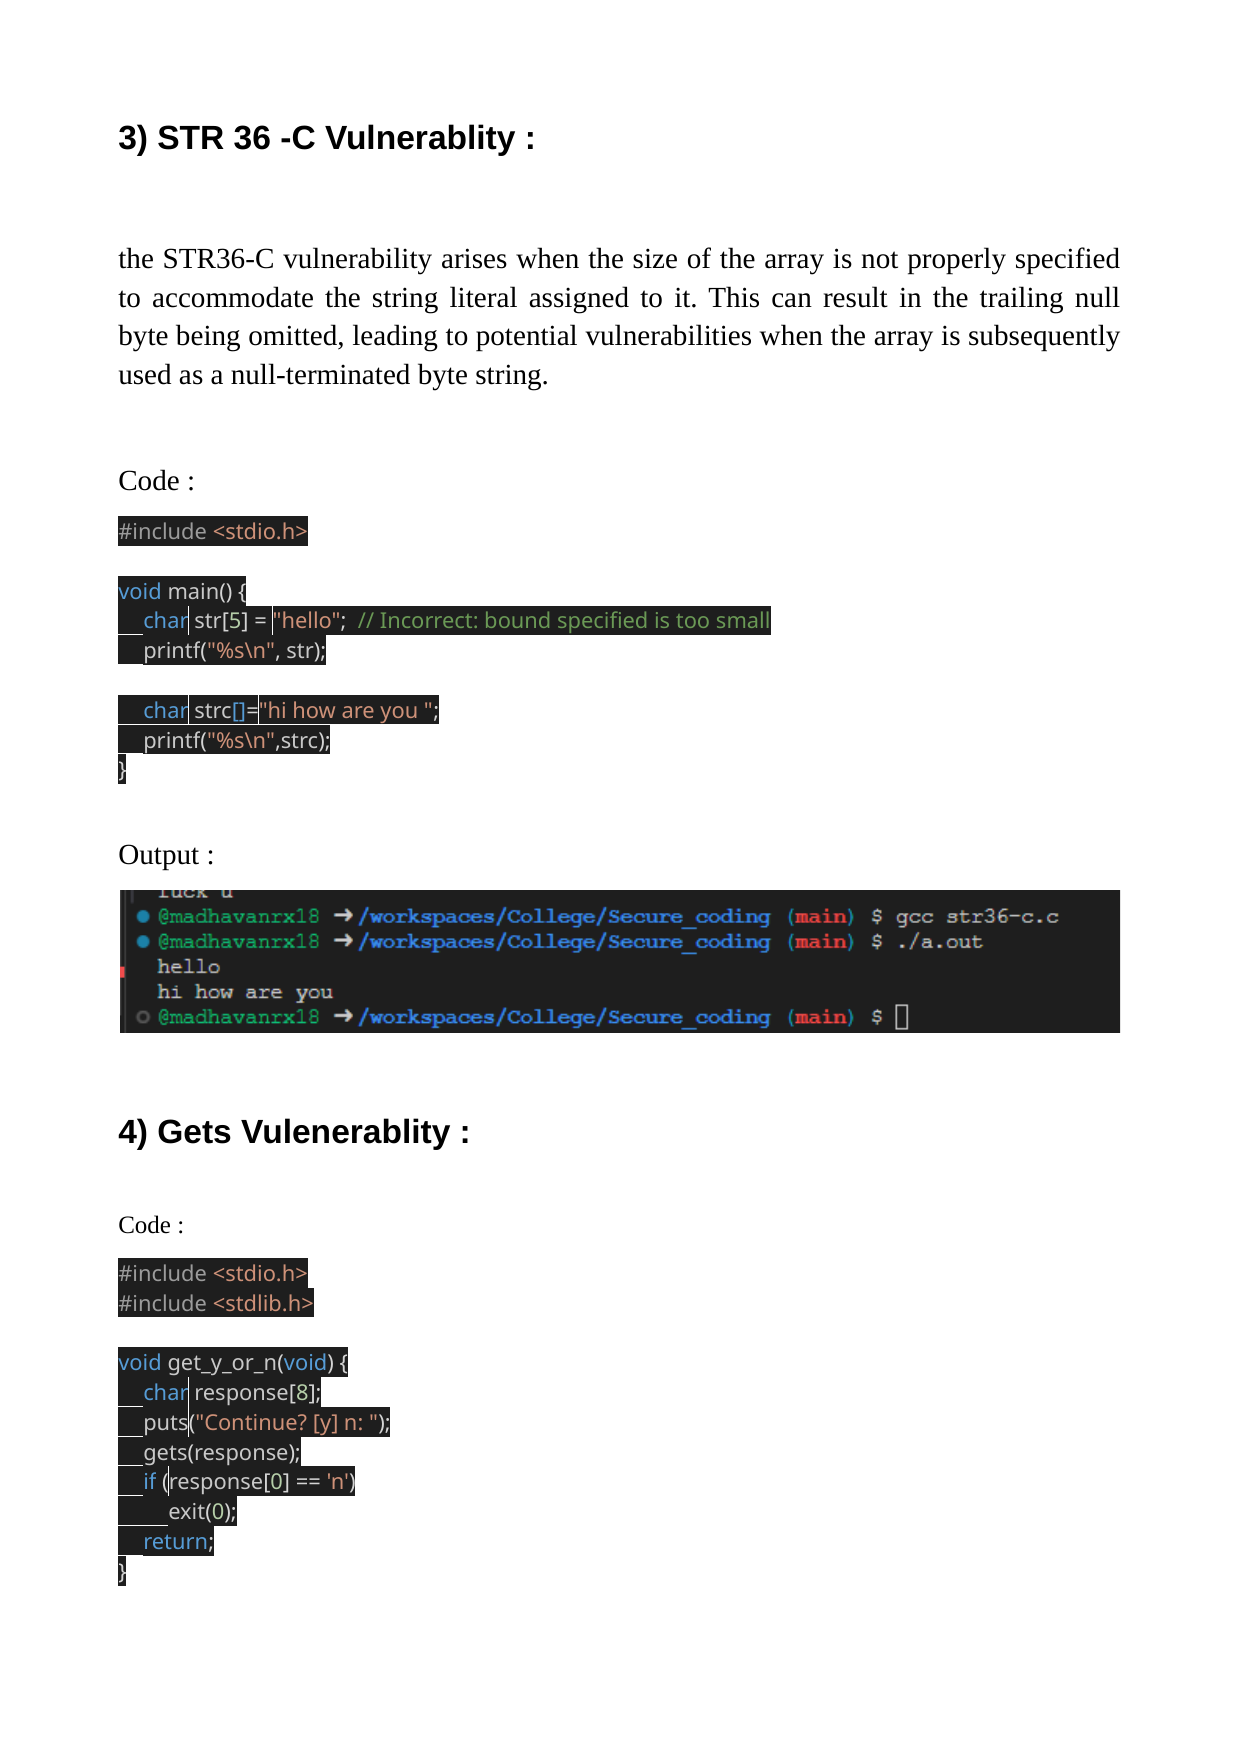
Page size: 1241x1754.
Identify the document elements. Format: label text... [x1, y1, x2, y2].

text printf("%s\n",strc); [118, 724, 1122, 754]
text if (response[0] == 'n') [118, 1466, 1122, 1496]
text puts("Continue? [y] n: "); [118, 1407, 1122, 1437]
text #include <stdio.h> [118, 516, 1122, 546]
text void get_y_or_n(void) { [118, 1347, 1122, 1377]
text } [118, 1556, 1122, 1586]
subtitle 4) Gets Vulenerablity : [118, 1112, 1122, 1150]
picture [120, 890, 1121, 1033]
text char strc[]="hi how are you "; [118, 695, 1122, 724]
text char response[8]; [118, 1377, 1122, 1407]
text void main() { [118, 576, 1122, 606]
text #include <stdio.h> [118, 1258, 1122, 1288]
text char str[5] = "hello"; // Incorrect: bound specified is too small [118, 606, 1122, 635]
text Code : [118, 463, 1122, 497]
text gets(response); [118, 1437, 1122, 1466]
text #include <stdlib.h> [118, 1288, 1122, 1317]
text return; [118, 1526, 1122, 1556]
text exit(0); [118, 1496, 1122, 1526]
text the STR36-C vulnerability arises when the size of the array is not properly specified to accommodate the string literal assigned to it. This can result in the trailing null byte being omitted, leading to potential vulnerabilities when the array is subsequently used as a null-terminated byte string. [118, 241, 1122, 390]
text Output : [118, 837, 1122, 871]
text } [118, 754, 1122, 784]
subtitle 3) STR 36 -C Vulnerablity : [118, 118, 1122, 157]
text printf("%s\n", str); [118, 635, 1122, 665]
text Code : [118, 1210, 1122, 1239]
